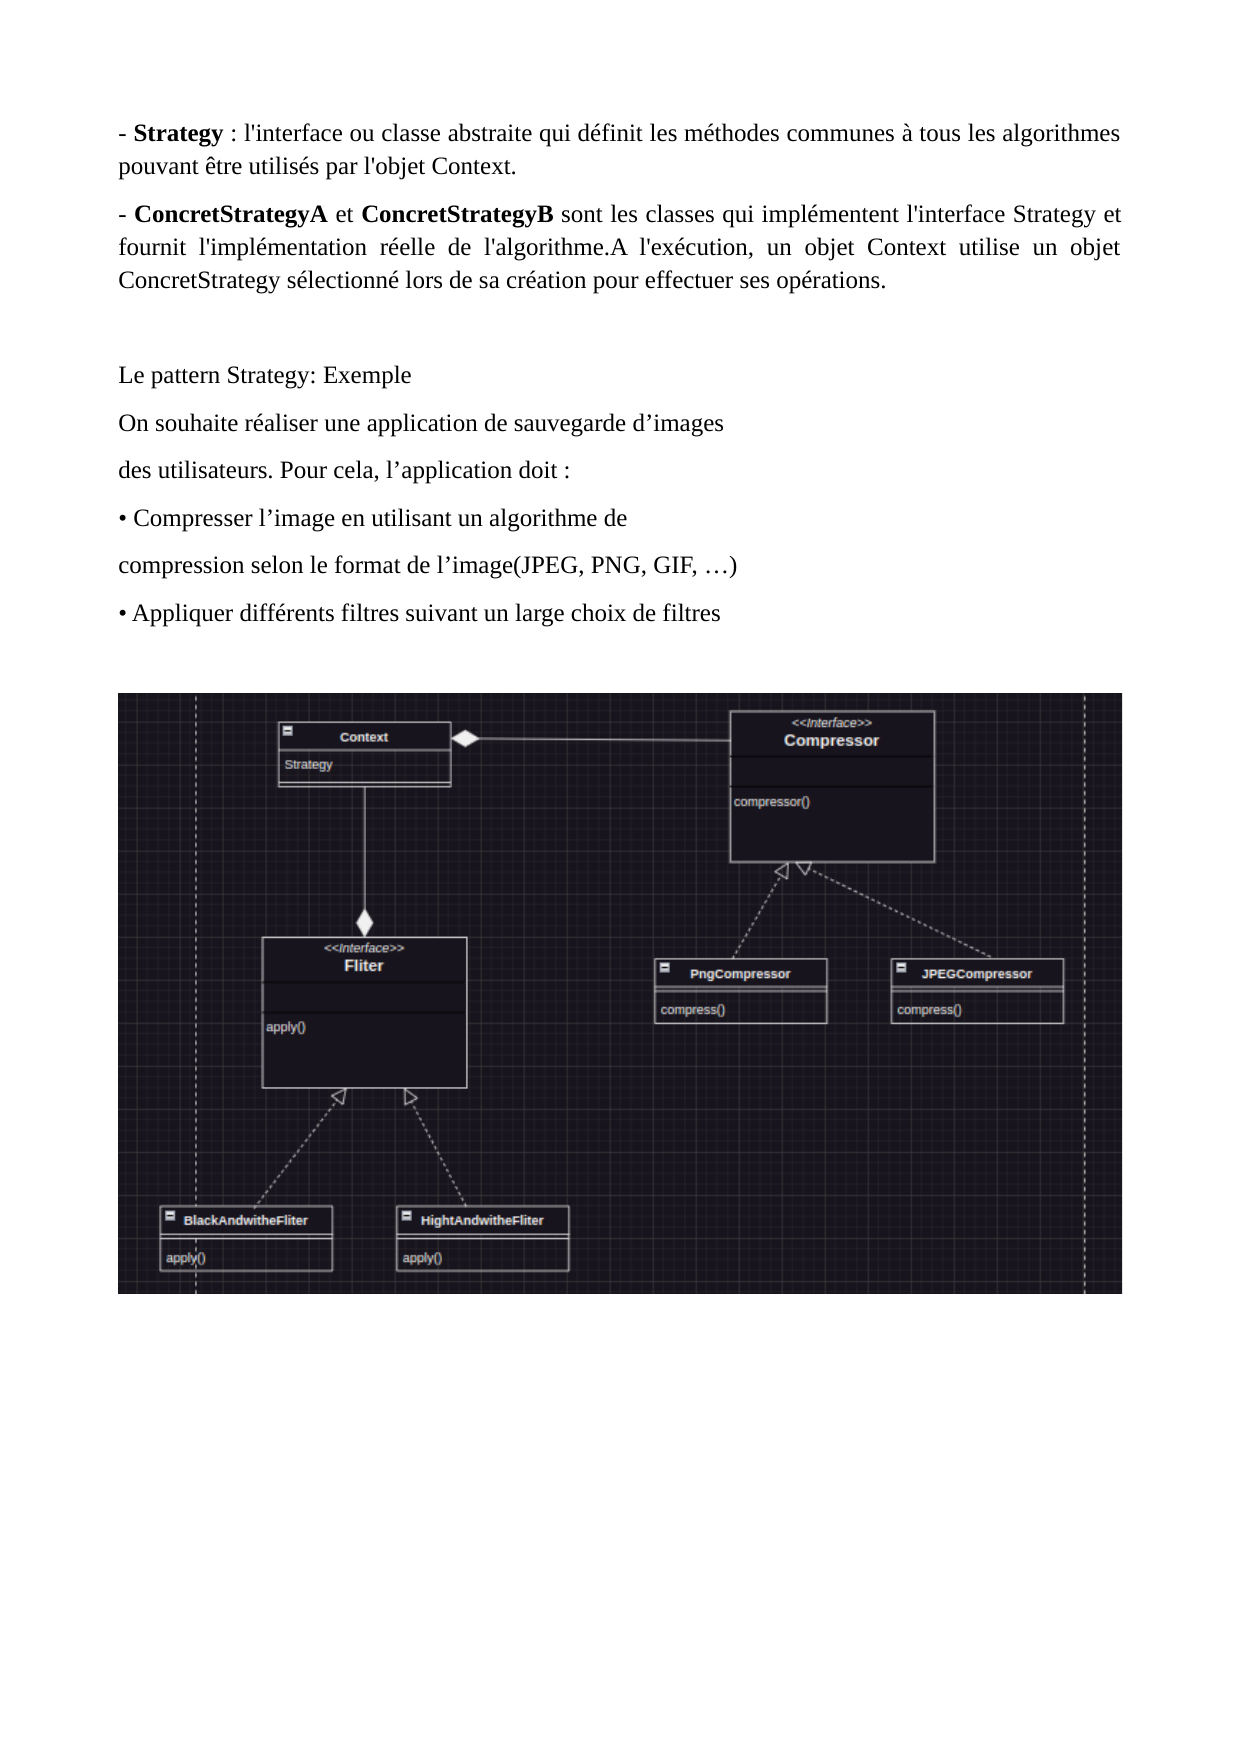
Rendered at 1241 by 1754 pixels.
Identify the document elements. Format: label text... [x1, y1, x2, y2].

text On souhaite réaliser une application de sauvegarde d’images [118, 408, 1122, 436]
text Le pattern Strategy: Exemple [118, 360, 1122, 389]
text • Compresser l’image en utilisant un algorithme de [118, 503, 1122, 532]
text compression selon le format de l’image(JPEG, PNG, GIF, …) [118, 550, 1122, 579]
text • Appliquer différents filtres suivant un large choix de filtres [118, 598, 1122, 627]
picture [118, 693, 1123, 1294]
text - ConcretStrategyA et ConcretStrategyB sont les classes qui implémentent l'interface Strategy et fournit l'implémentation réelle de l'algorithme.A l'exécution, un objet Context utilise un objet ConcretStrategy sélectionné lors de sa création pour effectuer ses opérations. [118, 199, 1122, 293]
text des utilisateurs. Pour cela, l’application doit : [118, 455, 1122, 484]
text - Strategy : l'interface ou classe abstraite qui définit les méthodes communes à tous les algorithmes pouvant être utilisés par l'objet Context. [118, 118, 1122, 180]
